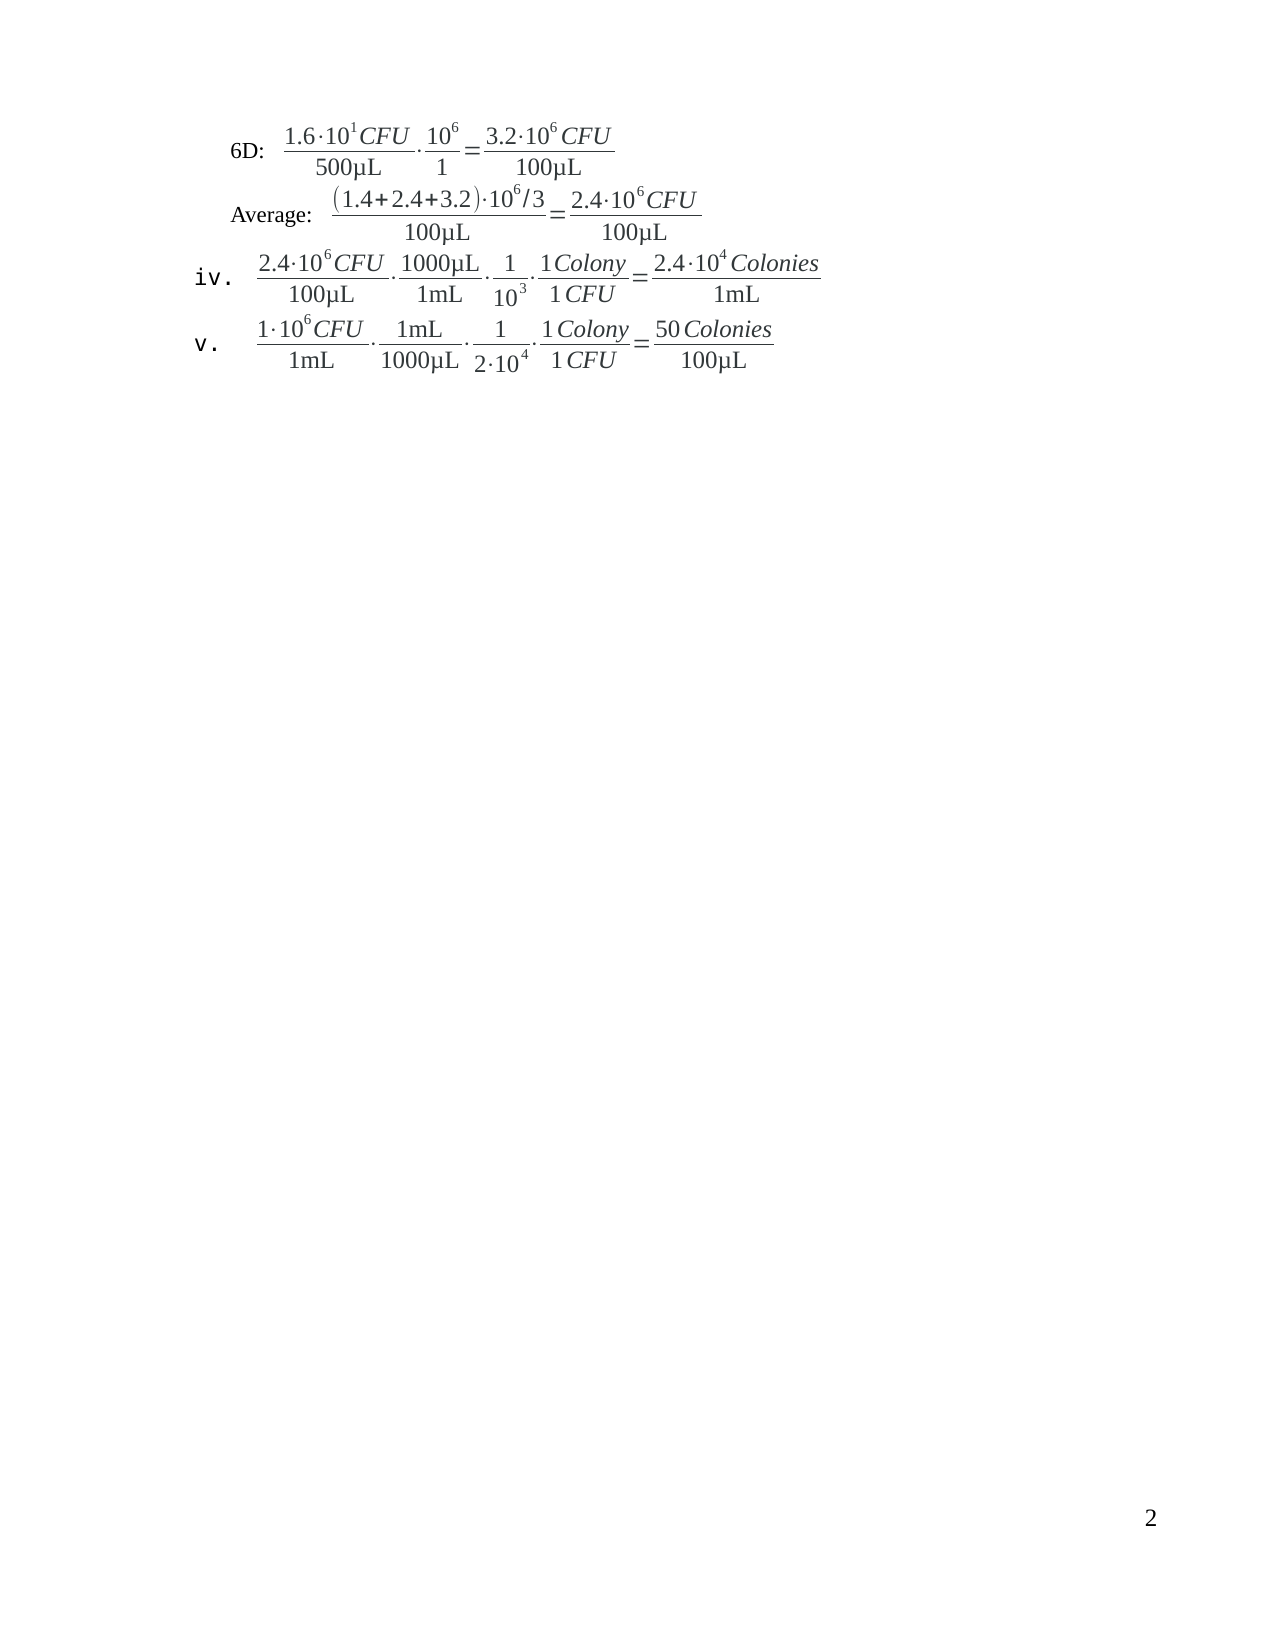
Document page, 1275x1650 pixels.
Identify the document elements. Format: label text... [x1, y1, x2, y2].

list 4D: 5D: 6D: Average: [194, 118, 1157, 245]
